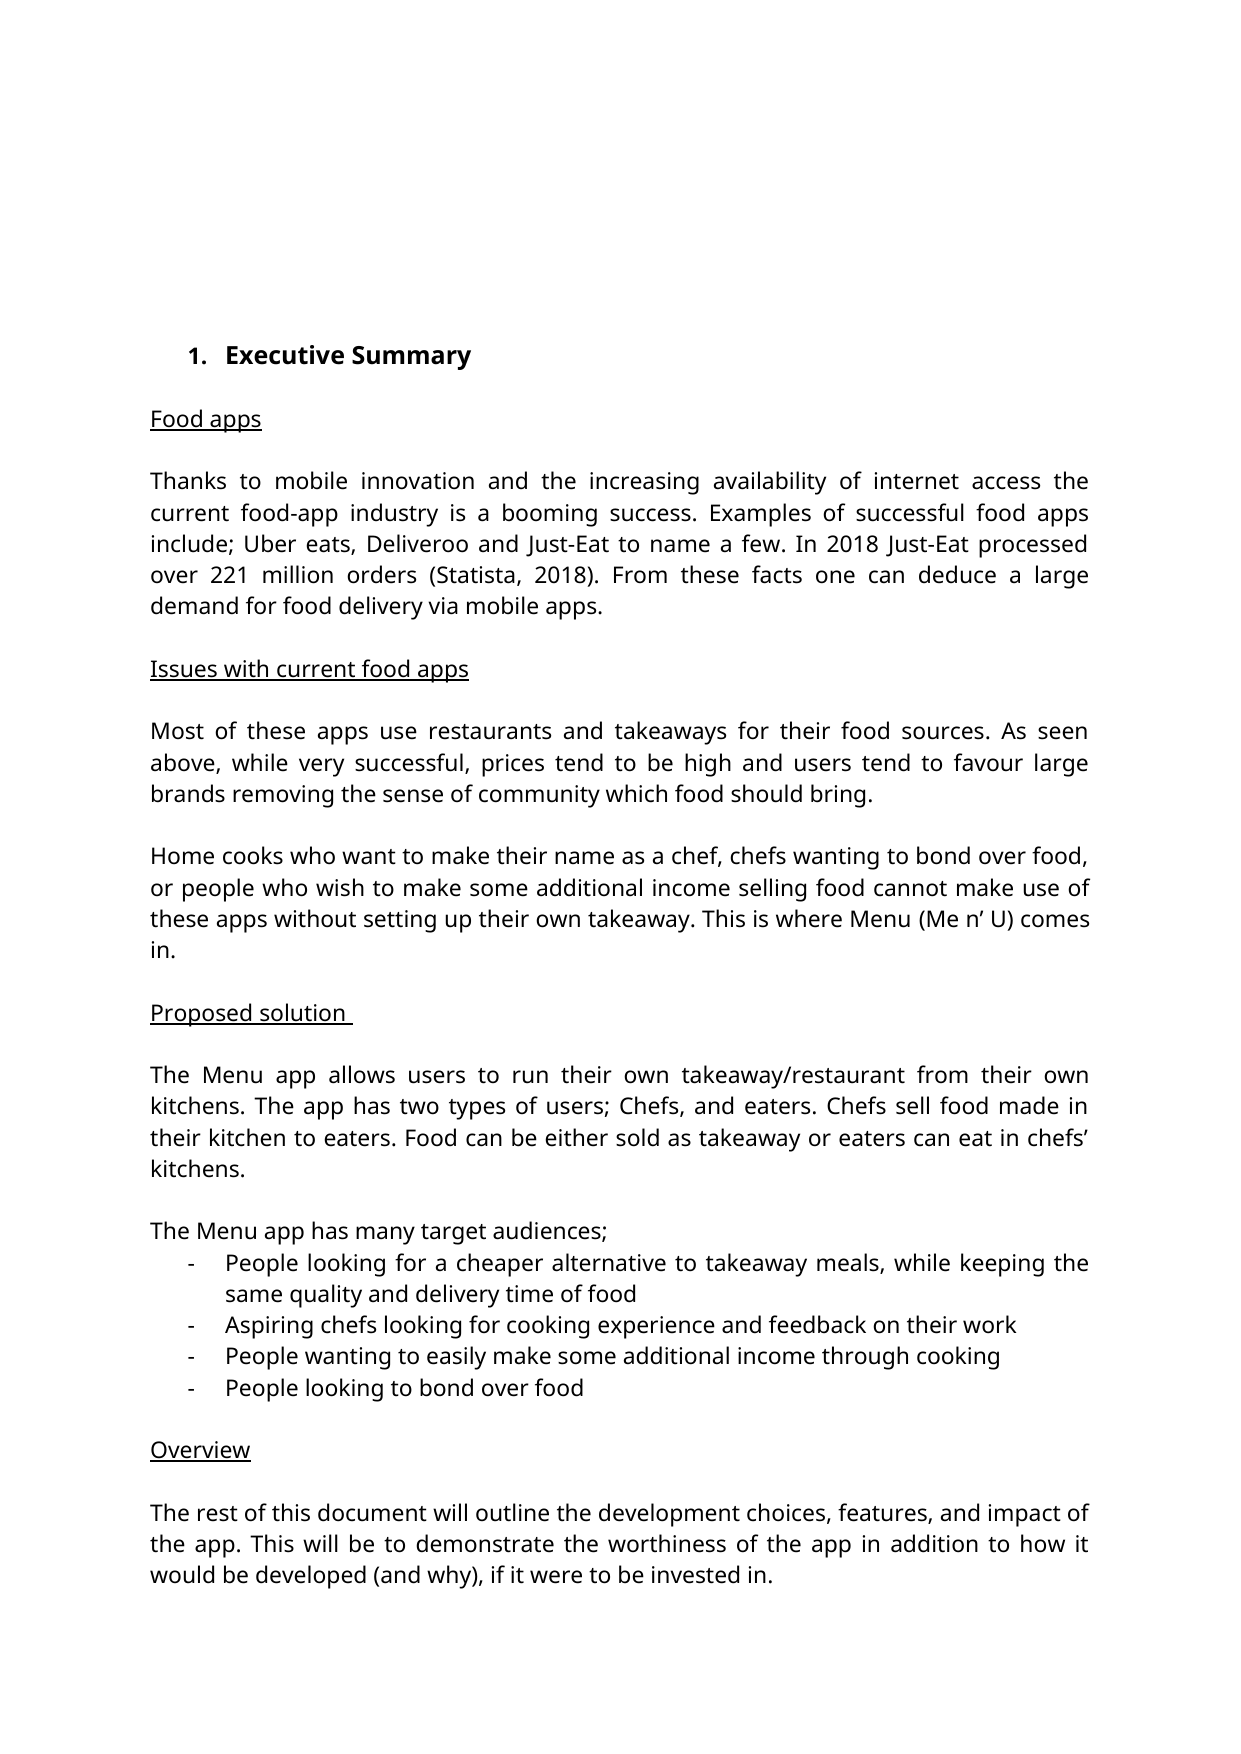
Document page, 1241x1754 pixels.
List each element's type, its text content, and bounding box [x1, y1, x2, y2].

list People looking to bond over food [187, 1372, 1090, 1403]
list Aspiring chefs looking for cooking experience and feedback on their work [187, 1309, 1090, 1340]
list People wanting to easily make some additional income through cooking [187, 1340, 1090, 1372]
text The Menu app allows users to run their own takeaway/restaurant from their own kitchens. The app has two types of users; Chefs, and eaters. Chefs sell food made in their kitchen to eaters. Food can be either sold as takeaway or eaters can eat in chefs’ kitchens. [150, 1059, 1090, 1184]
text Overview [150, 1434, 1090, 1465]
text The Menu app has many target audiences; [150, 1215, 1090, 1247]
text Most of these apps use restaurants and takeaways for their food sources. As seen above, while very successful, prices tend to be high and users tend to favour large brands removing the sense of community which food should bring. [150, 715, 1090, 809]
text Thanks to mobile innovation and the increasing availability of internet access the current food-app industry is a booming success. Examples of successful food apps include; Uber eats, Deliveroo and Just-Eat to name a few. In 2018 Just-Eat processed over 221 million orders (Statista, 2018). From these facts one can deduce a large demand for food delivery via mobile apps. [150, 465, 1090, 622]
list People looking for a cheaper alternative to takeaway meals, while keeping the same quality and delivery time of food [187, 1247, 1090, 1309]
text Food apps [150, 403, 1090, 434]
text Issues with current food apps [150, 653, 1090, 684]
text The rest of this document will outline the development choices, features, and impact of the app. This will be to demonstrate the worthiness of the app in addition to how it would be developed (and why), if it were to be invested in. [150, 1497, 1090, 1590]
list Executive Summary [187, 337, 1090, 372]
text Proposed solution [150, 997, 1090, 1028]
text Home cooks who want to make their name as a chef, chefs wanting to bond over food, or people who wish to make some additional income selling food cannot make use of these apps without setting up their own takeaway. This is where Menu (Me n’ U) comes in. [150, 840, 1090, 965]
